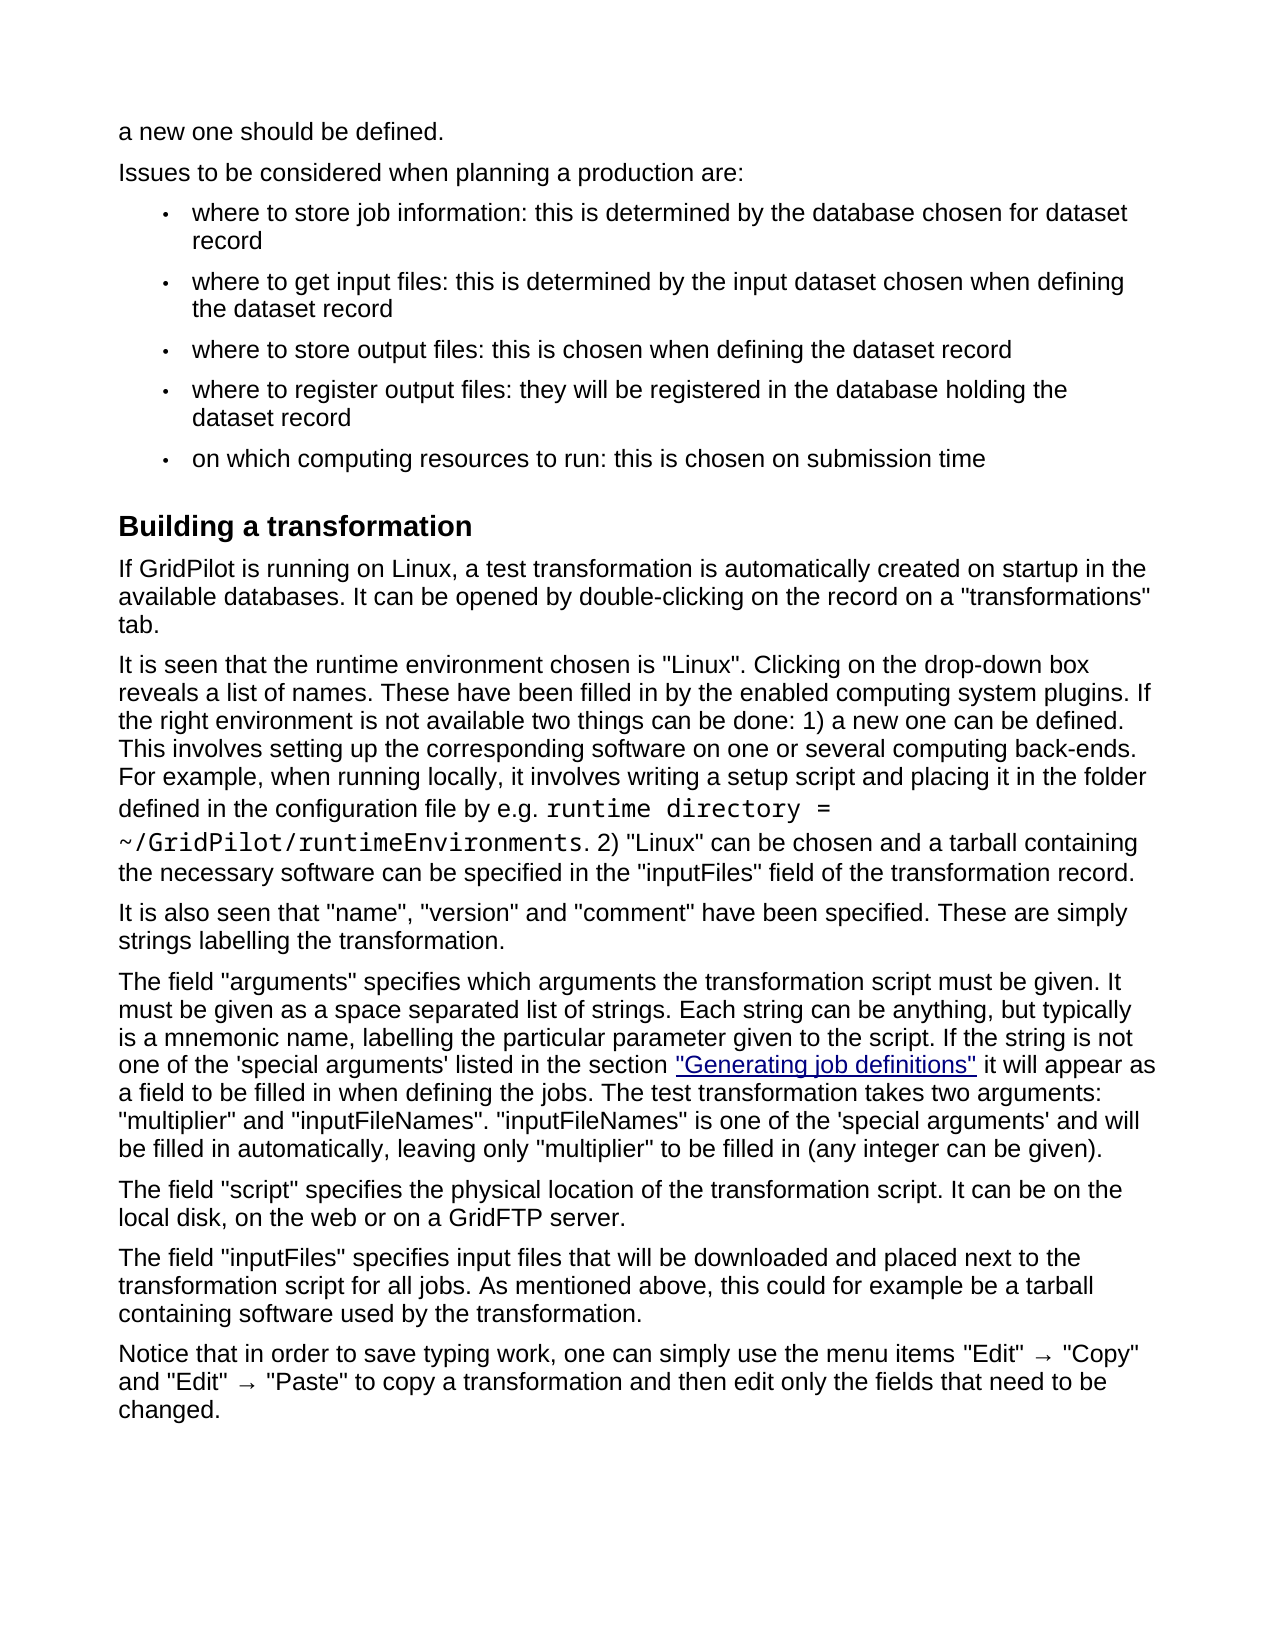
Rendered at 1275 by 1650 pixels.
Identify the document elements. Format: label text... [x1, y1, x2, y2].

text It is also seen that "name", "version" and "comment" have been specified. These are simply strings labelling the transformation. [118, 899, 1157, 955]
text a new one should be defined. [118, 118, 1157, 146]
text If GridPilot is running on Linux, a test transformation is automatically created on startup in the available databases. It can be opened by double-clicking on the record on a "transformations" tab. [118, 555, 1157, 639]
list on which computing resources to run: this is chosen on submission time [162, 444, 1157, 472]
text The field "script" specifies the physical location of the transformation script. It can be on the local disk, on the web or on a GridFTP server. [118, 1176, 1157, 1231]
text The field "arguments" specifies which arguments the transformation script must be given. It must be given as a space separated list of strings. Each string can be anything, but typically is a mnemonic name, labelling the particular parameter given to the script. If the string is not one of the 'special arguments' listed in the section "Generating job definitions" it will appear as a field to be filled in when defining the jobs. The test transformation takes two arguments: "multiplier" and "inputFileNames". "inputFileNames" is one of the 'special arguments' and will be filled in automatically, leaving only "multiplier" to be filled in (any integer can be given). [118, 968, 1157, 1163]
text It is seen that the runtime environment chosen is "Linux". Clicking on the drop-down box reveals a list of names. These have been filled in by the enabled computing system plugins. If the right environment is not available two things can be done: 1) a new one can be defined. This involves setting up the corresponding software on one or several computing back-ends. For example, when running locally, it involves writing a setup script and placing it in the folder defined in the configuration file by e.g. runtime directory = ~/GridPilot/runtimeEnvironments. 2) "Linux" can be chosen and a tarball containing the necessary software can be specified in the "inputFiles" field of the transformation record. [118, 651, 1157, 887]
text Notice that in order to save typing work, one can simply use the menu items "Edit" → "Copy" and "Edit" → "Paste" to copy a transformation and then edit only the fields that need to be changed. [118, 1340, 1157, 1424]
list where to get input files: this is determined by the input dataset chosen when defining the dataset record [162, 267, 1157, 323]
list where to store output files: this is chosen when defining the dataset record [162, 336, 1157, 363]
list where to store job information: this is determined by the database chosen for dataset record [162, 199, 1157, 255]
text Issues to be considered when planning a production are: [118, 158, 1157, 186]
subtitle Building a transformation [118, 510, 1157, 542]
text The field "inputFiles" specifies input files that will be downloaded and placed next to the transformation script for all jobs. As mentioned above, this could for example be a tarball containing software used by the transformation. [118, 1244, 1157, 1328]
list where to register output files: they will be registered in the database holding the dataset record [162, 376, 1157, 432]
